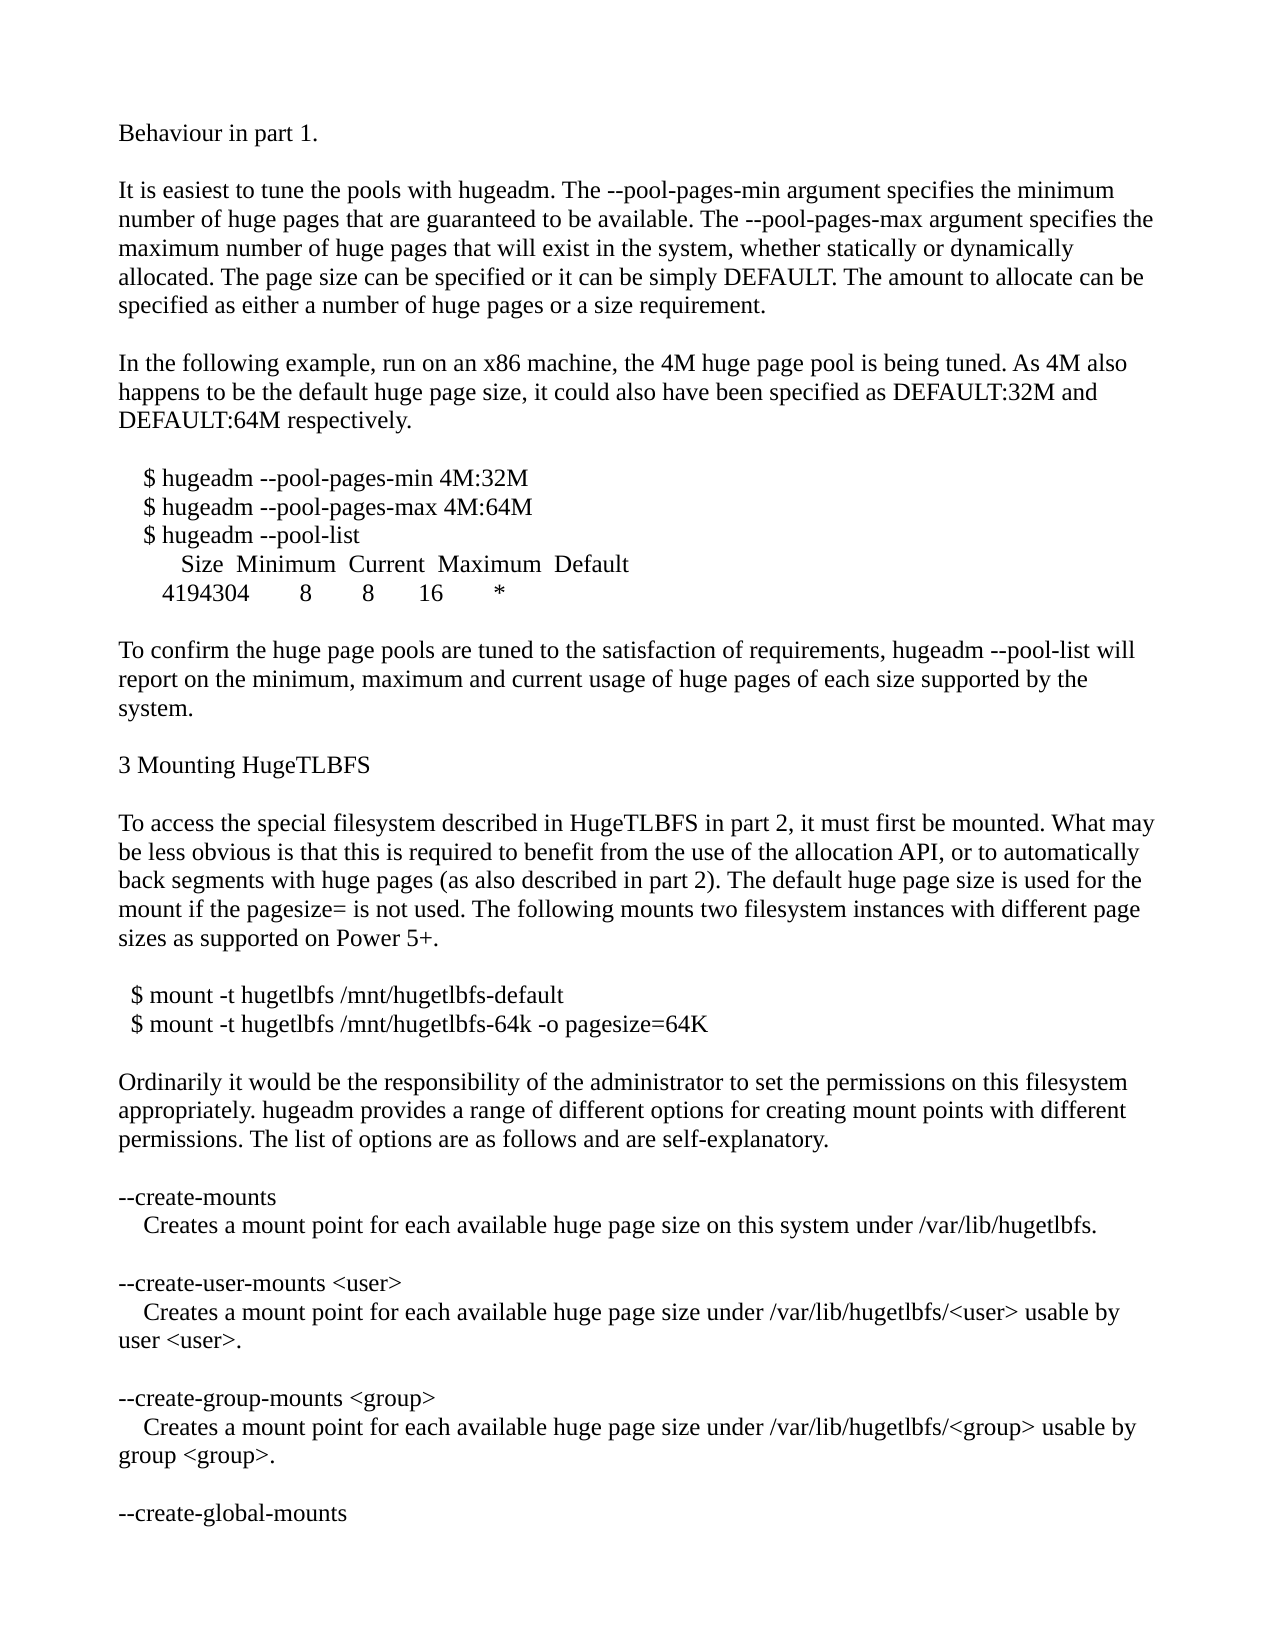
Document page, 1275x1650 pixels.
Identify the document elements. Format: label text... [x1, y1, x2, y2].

text $ hugeadm --pool-pages-max 4M:64M [118, 492, 1157, 521]
text Creates a mount point for each available huge page size under /var/lib/hugetlbfs/<group> usable by group <group>. [118, 1412, 1157, 1469]
text --create-mounts [118, 1182, 1157, 1211]
text Ordinarily it would be the responsibility of the administrator to set the permissions on this filesystem appropriately. hugeadm provides a range of different options for creating mount points with different permissions. The list of options are as follows and are self-explanatory. [118, 1067, 1157, 1153]
text In the following example, run on an x86 machine, the 4M huge page pool is being tuned. As 4M also happens to be the default huge page size, it could also have been specified as DEFAULT:32M and DEFAULT:64M respectively. [118, 348, 1157, 434]
text To access the special filesystem described in HugeTLBFS in part 2, it must first be mounted. What may be less obvious is that this is required to benefit from the use of the allocation API, or to automatically back segments with huge pages (as also described in part 2). The default huge page size is used for the mount if the pagesize= is not used. The following mounts two filesystem instances with different page sizes as supported on Power 5+. [118, 808, 1157, 952]
text It is easiest to tune the pools with hugeadm. The --pool-pages-min argument specifies the minimum number of huge pages that are guaranteed to be available. The --pool-pages-max argument specifies the maximum number of huge pages that will exist in the system, whether statically or dynamically allocated. The page size can be specified or it can be simply DEFAULT. The amount to allocate can be specified as either a number of huge pages or a size requirement. [118, 176, 1157, 319]
text Creates a mount point for each available huge page size under /var/lib/hugetlbfs/<user> usable by user <user>. [118, 1297, 1157, 1354]
text --create-global-mounts [118, 1498, 1157, 1527]
text $ mount -t hugetlbfs /mnt/hugetlbfs-64k -o pagesize=64K [118, 1009, 1157, 1038]
text --create-user-mounts <user> [118, 1268, 1157, 1297]
text $ hugeadm --pool-list [118, 521, 1157, 549]
text $ hugeadm --pool-pages-min 4M:32M [118, 463, 1157, 492]
text Behaviour in part 1. [118, 118, 1157, 147]
text Creates a mount point for each available huge page size on this system under /var/lib/hugetlbfs. [118, 1211, 1157, 1239]
text Size Minimum Current Maximum Default [118, 549, 1157, 578]
text To confirm the huge page pools are tuned to the satisfaction of requirements, hugeadm --pool-list will report on the minimum, maximum and current usage of huge pages of each size supported by the system. [118, 636, 1157, 722]
text 3 Mounting HugeTLBFS [118, 751, 1157, 779]
text $ mount -t hugetlbfs /mnt/hugetlbfs-default [118, 981, 1157, 1009]
text 4194304 8 8 16 * [118, 578, 1157, 607]
text --create-group-mounts <group> [118, 1383, 1157, 1412]
